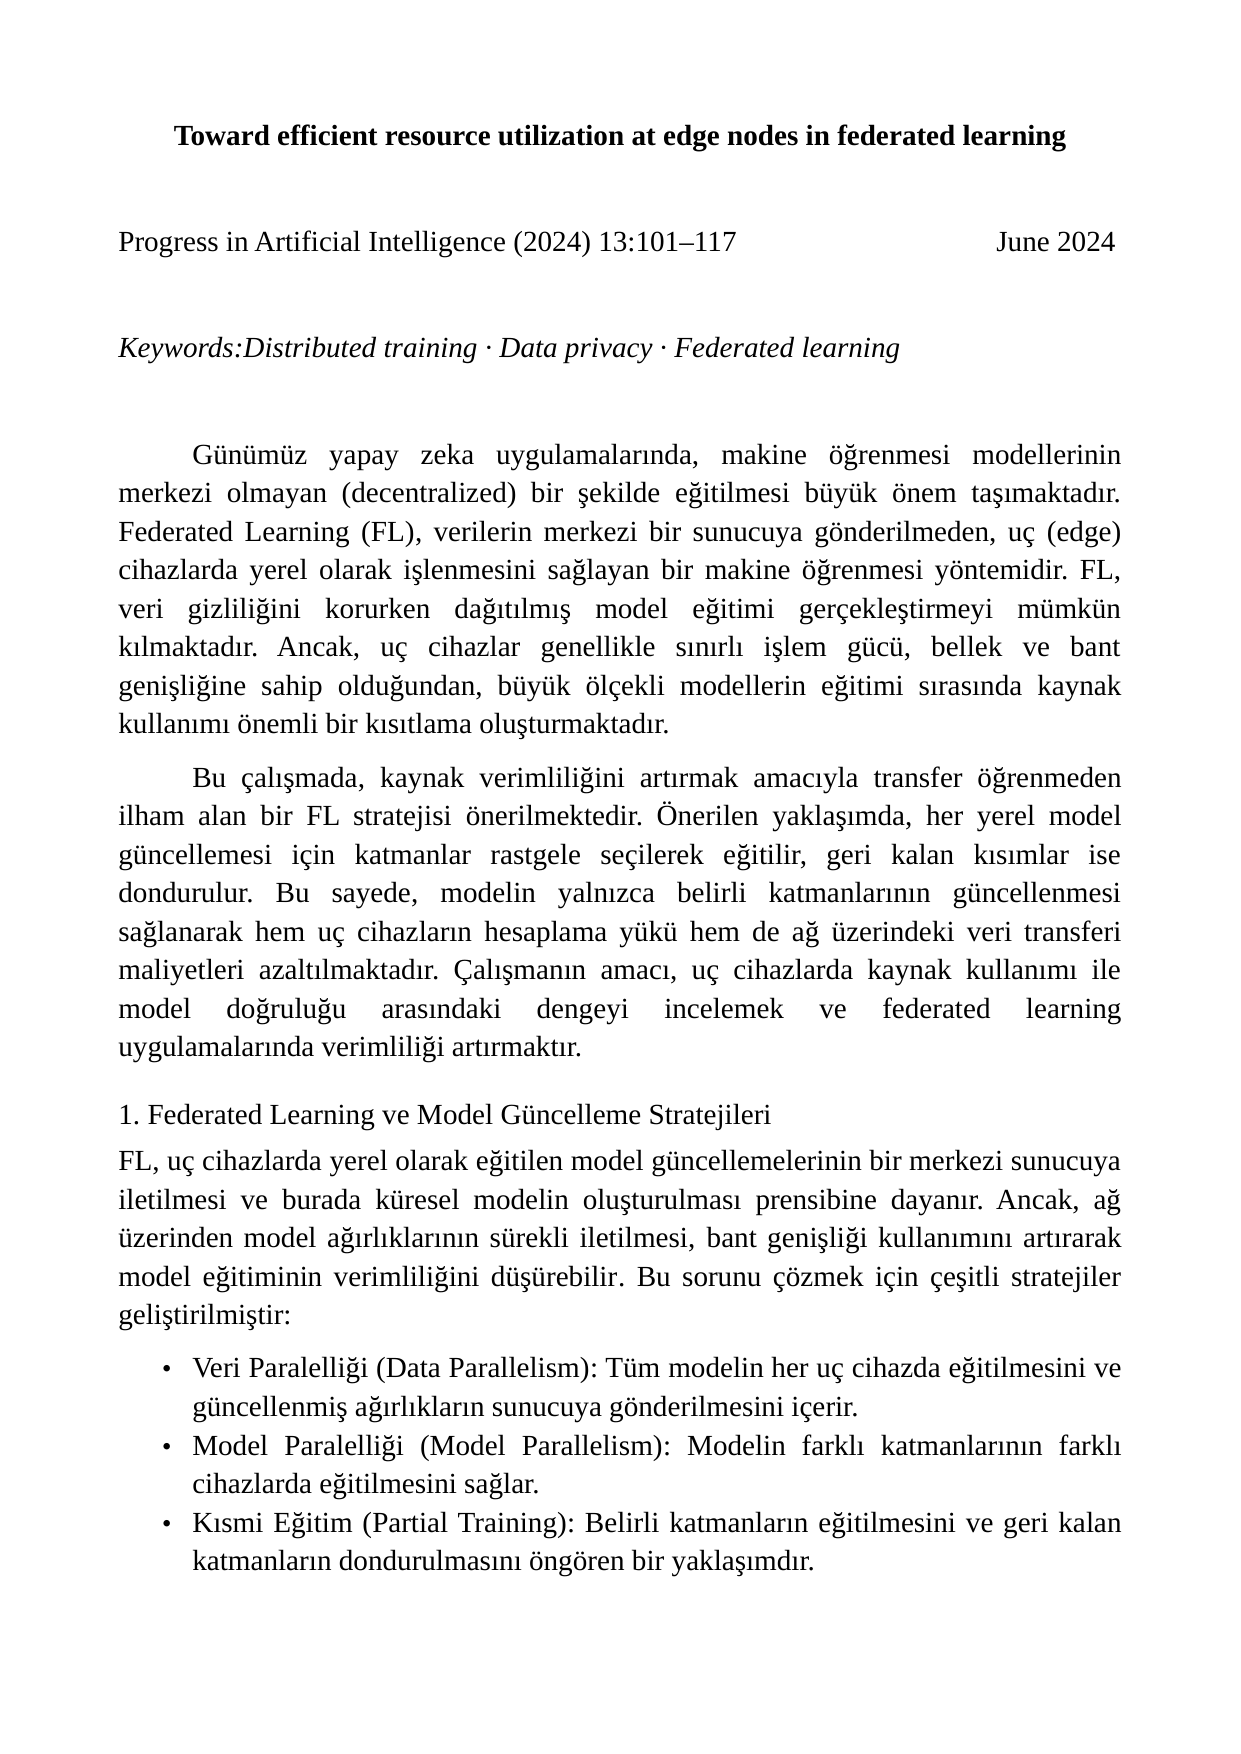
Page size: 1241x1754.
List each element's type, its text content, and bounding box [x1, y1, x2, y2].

list Model Paralelliği (Model Parallelism): Modelin farklı katmanlarının farklı cihazlarda eğitilmesini sağlar. [162, 1428, 1122, 1500]
text Günümüz yapay zeka uygulamalarında, makine öğrenmesi modellerinin merkezi olmayan (decentralized) bir şekilde eğitilmesi büyük önem taşımaktadır. Federated Learning (FL), verilerin merkezi bir sunucuya gönderilmeden, uç (edge) cihazlarda yerel olarak işlenmesini sağlayan bir makine öğrenmesi yöntemidir. FL, veri gizliliğini korurken dağıtılmış model eğitimi gerçekleştirmeyi mümkün kılmaktadır. Ancak, uç cihazlar genellikle sınırlı işlem gücü, bellek ve bant genişliğine sahip olduğundan, büyük ölçekli modellerin eğitimi sırasında kaynak kullanımı önemli bir kısıtlama oluşturmaktadır. [118, 437, 1122, 740]
list Kısmi Eğitim (Partial Training): Belirli katmanların eğitilmesini ve geri kalan katmanların dondurulmasını öngören bir yaklaşımdır. [162, 1505, 1122, 1577]
text FL, uç cihazlarda yerel olarak eğitilen model güncellemelerinin bir merkezi sunucuya iletilmesi ve burada küresel modelin oluşturulması prensibine dayanır. Ancak, ağ üzerinden model ağırlıklarının sürekli iletilmesi, bant genişliği kullanımını artırarak model eğitiminin verimliliğini düşürebilir. Bu sorunu çözmek için çeşitli stratejiler geliştirilmiştir: [118, 1143, 1122, 1331]
text Toward efficient resource utilization at edge nodes in federated learning [118, 118, 1122, 152]
subtitle 1. Federated Learning ve Model Güncelleme Stratejileri [118, 1097, 1122, 1131]
text Progress in Artificial Intelligence (2024) 13:101–117 June 2024 [118, 224, 1122, 258]
text Keywords:Distributed training · Data privacy · Federated learning [118, 331, 1122, 364]
text Bu çalışmada, kaynak verimliliğini artırmak amacıyla transfer öğrenmeden ilham alan bir FL stratejisi önerilmektedir. Önerilen yaklaşımda, her yerel model güncellemesi için katmanlar rastgele seçilerek eğitilir, geri kalan kısımlar ise dondurulur. Bu sayede, modelin yalnızca belirli katmanlarının güncellenmesi sağlanarak hem uç cihazların hesaplama yükü hem de ağ üzerindeki veri transferi maliyetleri azaltılmaktadır. Çalışmanın amacı, uç cihazlarda kaynak kullanımı ile model doğruluğu arasındaki dengeyi incelemek ve federated learning uygulamalarında verimliliği artırmaktır. [118, 760, 1122, 1063]
list Veri Paralelliği (Data Parallelism): Tüm modelin her uç cihazda eğitilmesini ve güncellenmiş ağırlıkların sunucuya gönderilmesini içerir. [162, 1351, 1122, 1423]
